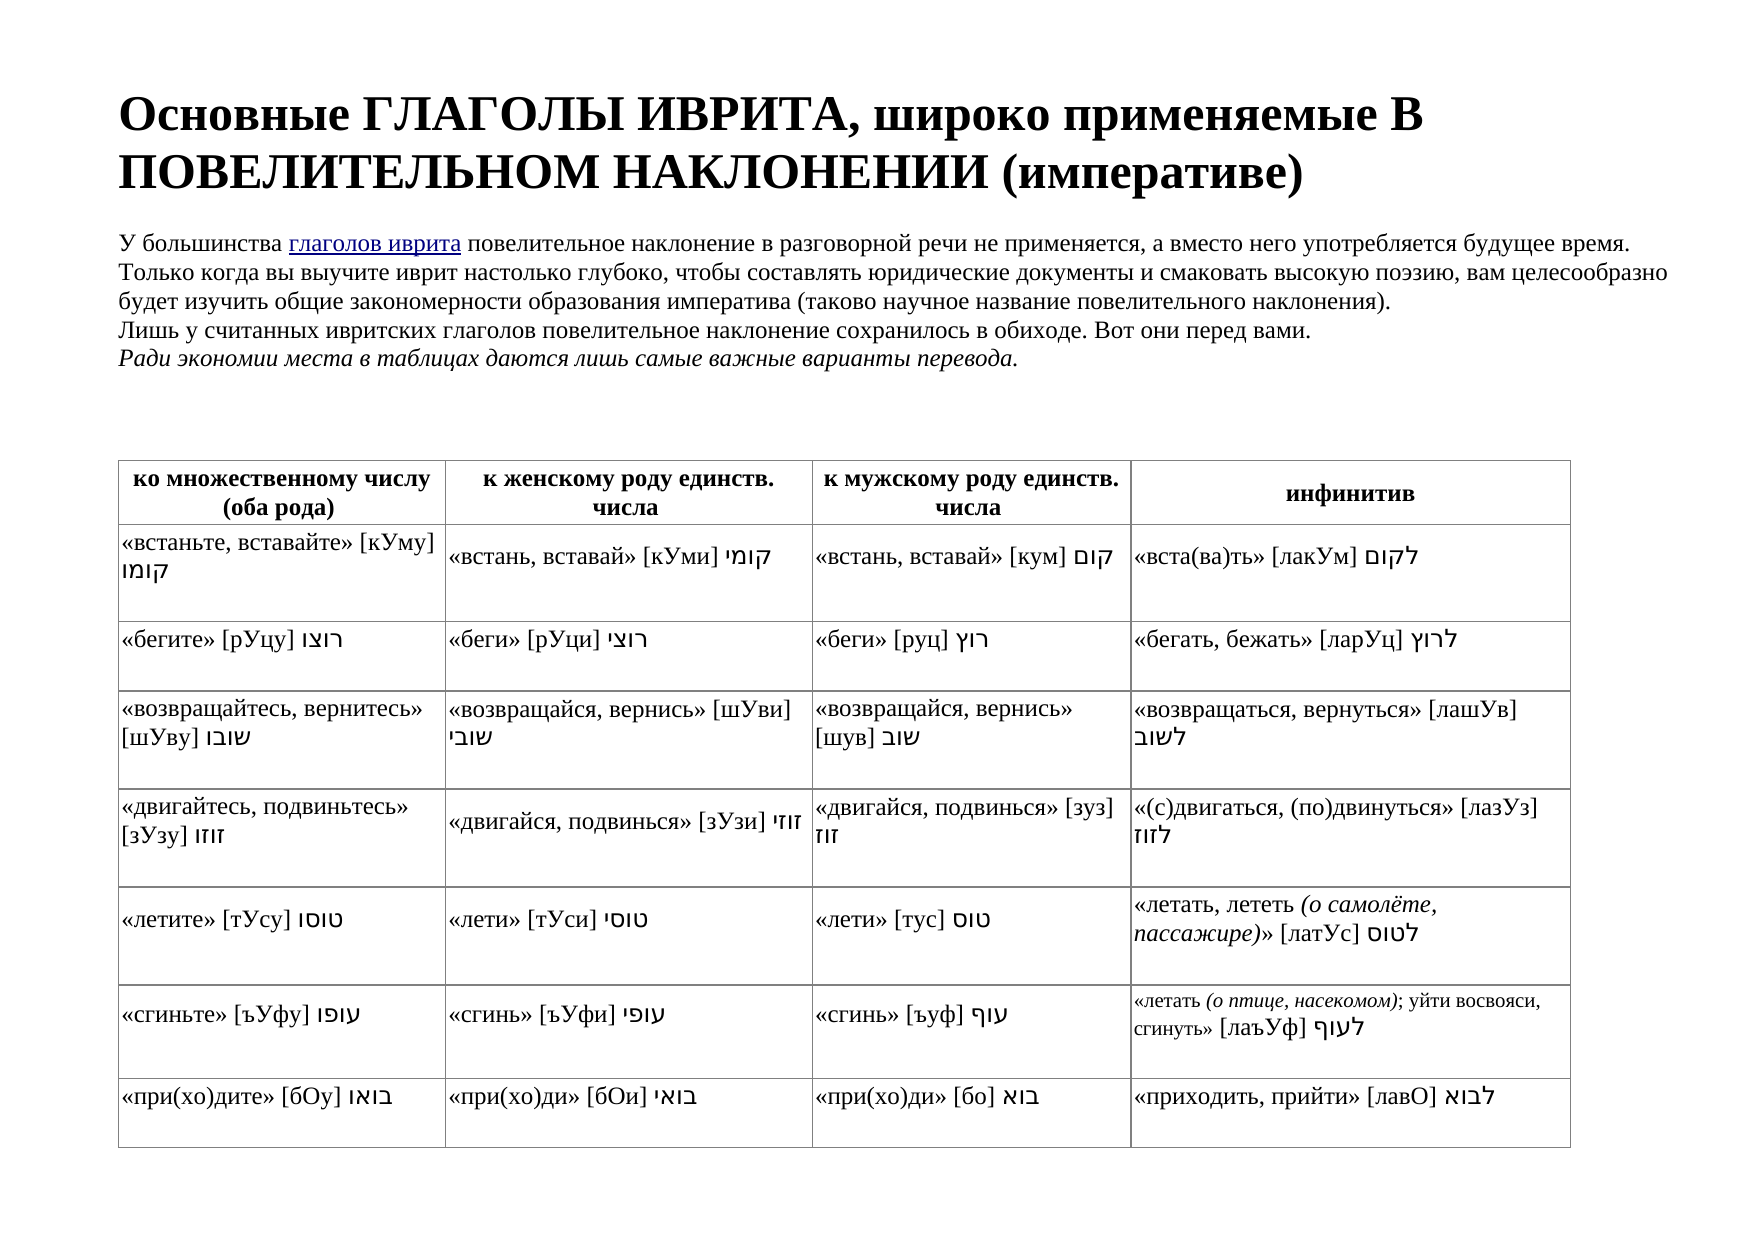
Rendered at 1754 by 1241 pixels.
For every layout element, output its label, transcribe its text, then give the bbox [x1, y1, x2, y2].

table_cell «бегите» [рУцу] רוצו [119, 622, 445, 690]
table_cell «встаньте, вставайте» [кУму] קומו [119, 525, 445, 621]
table_cell «летите» [тУсу] טוסו [119, 888, 445, 984]
table_cell «беги» [руц] רוץ [813, 622, 1130, 690]
table_cell «возвращайся, вернись» [шУви] שובי [446, 692, 812, 788]
table_cell «возвращаться, вернуться» [лашУв] לשוב [1132, 692, 1570, 788]
table_cell «при(хо)ди» [бо] בוא [813, 1079, 1130, 1147]
text У большинства глаголов иврита повелительное наклонение в разговорной речи не применяется, а вместо него употребляется будущее время. Только когда вы выучите иврит настолько глубоко, чтобы составлять юридические документы и смаковать высокую поэзию, вам целесообразно будет изучить общие закономерности образования императива (таково научное название повелительного наклонения). Лишь у считанных ивритских глаголов повелительное наклонение сохранилось в обиходе. Вот они перед вами. Ради экономии места в таблицах даются лишь самые важные варианты перевода. [118, 228, 1695, 372]
table_cell «беги» [рУци] רוצי [446, 622, 812, 690]
table_header к мужскому роду единств. числа [813, 461, 1130, 524]
table_cell «летать (о птице, насекомом); уйти восвояси, сгинуть» [лаъУф] לעוף [1132, 986, 1570, 1077]
table_cell «летать, лететь (о самолёте, пассажире)» [латУс] לטוס [1132, 888, 1570, 984]
table_cell «двигайся, подвинься» [зуз] זוז [813, 790, 1130, 886]
table_cell «приходить, прийти» [лавО] לבוא [1132, 1079, 1570, 1147]
table_cell «при(хо)ди» [бОи] בואי [446, 1079, 812, 1147]
table_cell «вста(ва)ть» [лакУм] לקום [1132, 525, 1570, 621]
table_header ко множественному числу (оба рода) [119, 461, 445, 524]
table_header инфинитив [1132, 461, 1570, 524]
table_cell «сгинь» [ъУфи] עופי [446, 986, 812, 1077]
table_cell «сгинь» [ъуф] עוף [813, 986, 1130, 1077]
table_cell «встань, вставай» [кум] קום [813, 525, 1130, 621]
table_cell «двигайся, подвинься» [зУзи] זוזי [446, 790, 812, 886]
subtitle Основные ГЛАГОЛЫ ИВРИТА, широко применяемые В ПОВЕЛИТЕЛЬНОМ НАКЛОНЕНИИ (императиве) [118, 84, 1695, 199]
table_cell «(с)двигаться, (по)двинуться» [лазУз] לזוז [1132, 790, 1570, 886]
table_cell «двигайтесь, подвиньтесь» [зУзу] זוזו [119, 790, 445, 886]
table_cell «возвращайся, вернись» [шув] שוב [813, 692, 1130, 788]
table_cell «возвращайтесь, вернитесь» [шУву] שובו [119, 692, 445, 788]
table_cell «сгиньте» [ъУфу] עופו [119, 986, 445, 1077]
table_cell «бегать, бежать» [ларУц] לרוץ [1132, 622, 1570, 690]
table_cell «лети» [тУси] טוסי [446, 888, 812, 984]
table_cell «при(хо)дите» [бОу] בואו [119, 1079, 445, 1147]
table_cell «встань, вставай» [кУми] קומי [446, 525, 812, 621]
table_header к женскому роду единств. числа [446, 461, 812, 524]
table_cell «лети» [тус] טוס [813, 888, 1130, 984]
